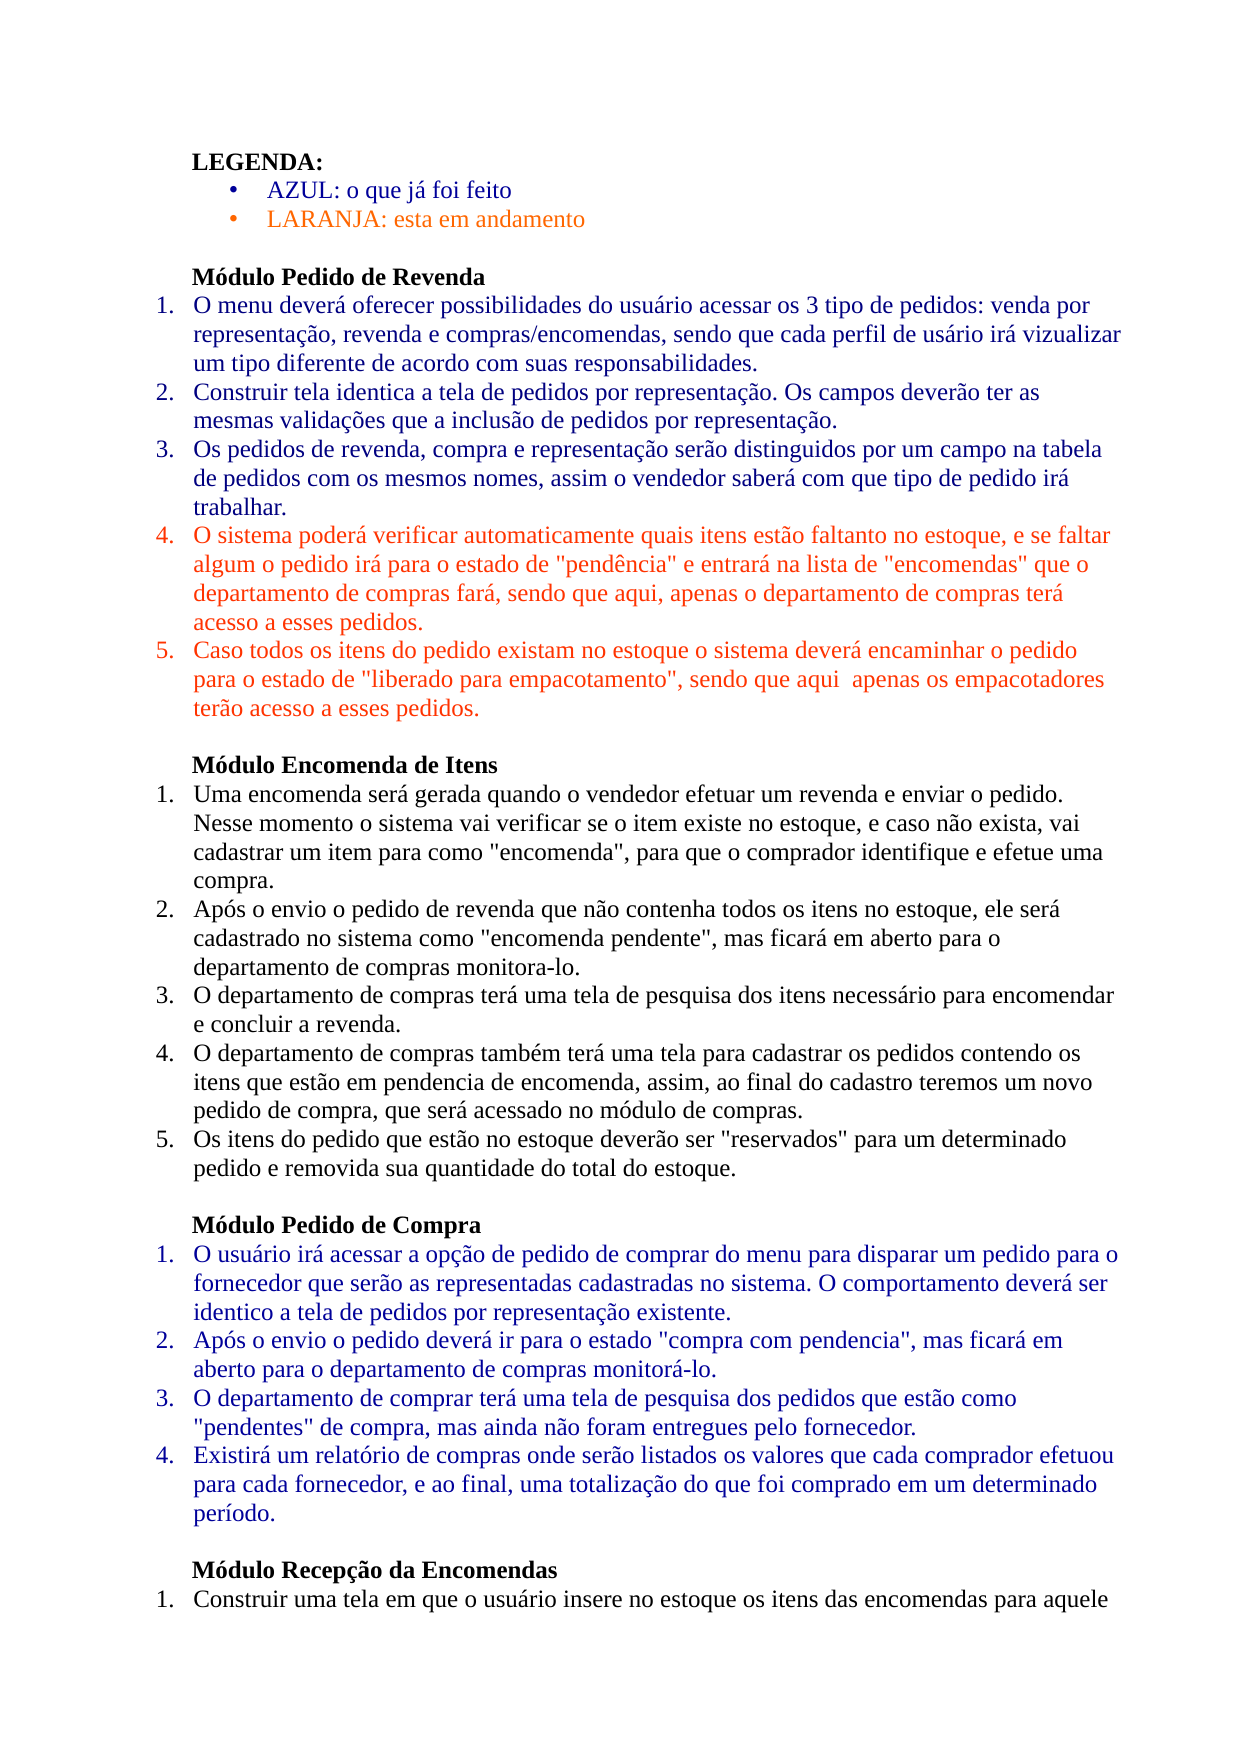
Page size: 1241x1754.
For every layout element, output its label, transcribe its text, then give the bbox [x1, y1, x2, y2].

list O departamento de comprar terá uma tela de pesquisa dos pedidos que estão como "pendentes" de compra, mas ainda não foram entregues pelo fornecedor. [156, 1383, 1122, 1441]
list O departamento de compras terá uma tela de pesquisa dos itens necessário para encomendar e concluir a revenda. [156, 981, 1122, 1038]
list O menu deverá oferecer possibilidades do usuário acessar os 3 tipo de pedidos: venda por representação, revenda e compras/encomendas, sendo que cada perfil de usário irá vizualizar um tipo diferente de acordo com suas responsabilidades. [156, 291, 1122, 377]
list O departamento de compras também terá uma tela para cadastrar os pedidos contendo os itens que estão em pendencia de encomenda, assim, ao final do cadastro teremos um novo pedido de compra, que será acessado no módulo de compras. [156, 1038, 1122, 1124]
list Após o envio o pedido deverá ir para o estado "compra com pendencia", mas ficará em aberto para o departamento de compras monitorá-lo. [156, 1326, 1122, 1383]
list Após o envio o pedido de revenda que não contenha todos os itens no estoque, ele será cadastrado no sistema como "encomenda pendente", mas ficará em aberto para o departamento de compras monitora-lo. [156, 894, 1122, 981]
list O sistema poderá verificar automaticamente quais itens estão faltanto no estoque, e se faltar algum o pedido irá para o estado de "pendência" e entrará na lista de "encomendas" que o departamento de compras fará, sendo que aqui, apenas o departamento de compras terá acesso a esses pedidos. [156, 521, 1122, 636]
list LARANJA: esta em andamento [229, 204, 1122, 233]
text Módulo Recepção da Encomendas [192, 1556, 1122, 1584]
list Uma encomenda será gerada quando o vendedor efetuar um revenda e enviar o pedido. Nesse momento o sistema vai verificar se o item existe no estoque, e caso não exista, vai cadastrar um item para como "encomenda", para que o comprador identifique e efetue uma compra. [156, 779, 1122, 894]
text Módulo Pedido de Compra [192, 1211, 1122, 1239]
text Módulo Pedido de Revenda [192, 262, 1122, 291]
list O usuário irá acessar a opção de pedido de comprar do menu para disparar um pedido para o fornecedor que serão as representadas cadastradas no sistema. O comportamento deverá ser identico a tela de pedidos por representação existente. [156, 1239, 1122, 1326]
text Módulo Encomenda de Itens [192, 751, 1122, 779]
list Existirá um relatório de compras onde serão listados os valores que cada comprador efetuou para cada fornecedor, e ao final, uma totalização do que foi comprado em um determinado período. [156, 1441, 1122, 1527]
list Construir tela identica a tela de pedidos por representação. Os campos deverão ter as mesmas validações que a inclusão de pedidos por representação. [156, 377, 1122, 434]
list Os pedidos de revenda, compra e representação serão distinguidos por um campo na tabela de pedidos com os mesmos nomes, assim o vendedor saberá com que tipo de pedido irá trabalhar. [156, 434, 1122, 521]
list Construir uma tela em que o usuário insere no estoque os itens das encomendas para aquele [156, 1584, 1122, 1613]
list AZUL: o que já foi feito [229, 176, 1122, 204]
text LEGENDA: [192, 147, 1122, 176]
list Caso todos os itens do pedido existam no estoque o sistema deverá encaminhar o pedido para o estado de "liberado para empacotamento", sendo que aqui apenas os empacotadores terão acesso a esses pedidos. [156, 636, 1122, 722]
list Os itens do pedido que estão no estoque deverão ser "reservados" para um determinado pedido e removida sua quantidade do total do estoque. [156, 1124, 1122, 1182]
